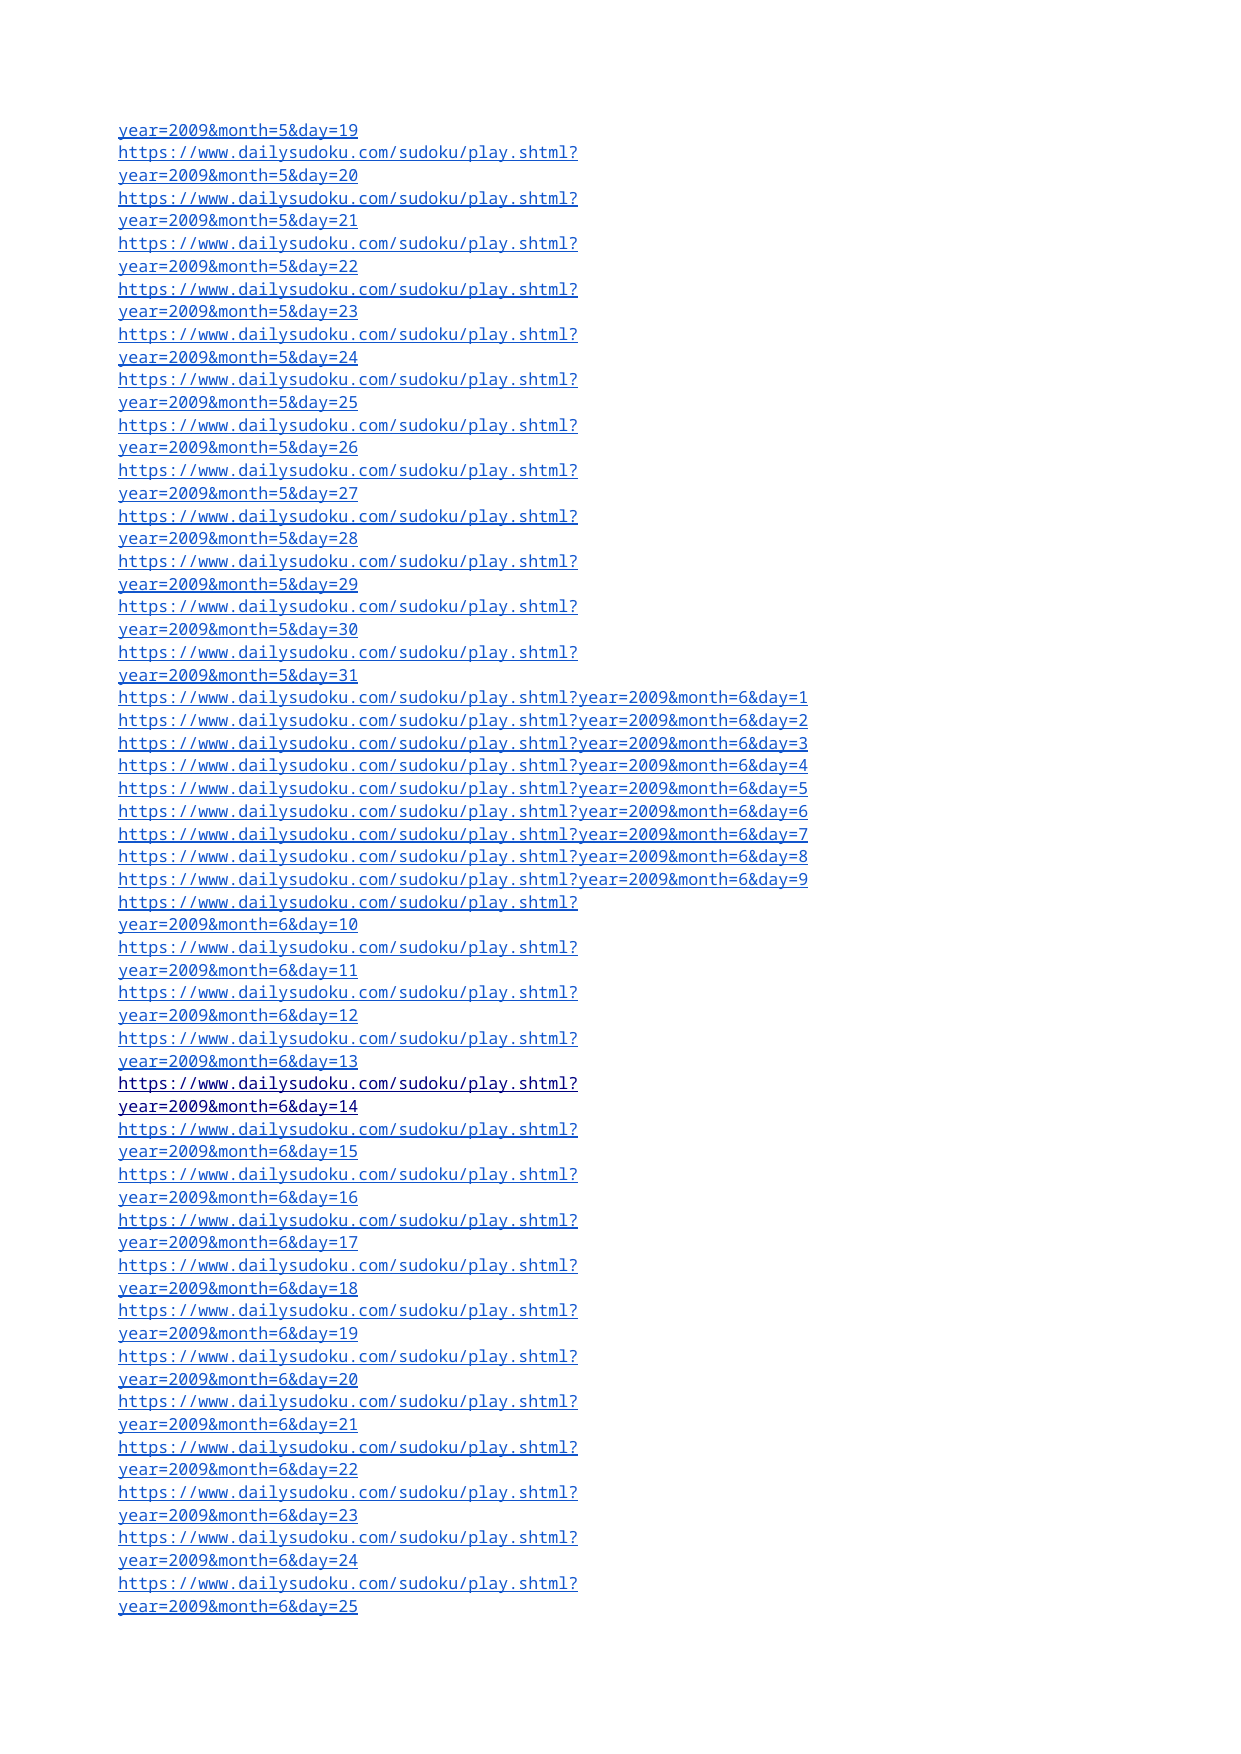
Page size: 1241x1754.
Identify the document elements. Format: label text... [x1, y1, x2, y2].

table_cell https://www.dailysudoku.com/sudoku/play.shtml?year=2009&month=6&day=4 [118, 754, 812, 777]
table_cell https://www.dailysudoku.com/sudoku/play.shtml?year=2009&month=5&day=20 [118, 141, 812, 186]
table_cell https://www.dailysudoku.com/sudoku/play.shtml?year=2009&month=6&day=8 [118, 845, 812, 867]
table_cell https://www.dailysudoku.com/sudoku/play.shtml?year=2009&month=5&day=27 [118, 459, 812, 504]
table_cell https://www.dailysudoku.com/sudoku/play.shtml?year=2009&month=6&day=3 [118, 731, 812, 754]
table_cell https://www.dailysudoku.com/sudoku/play.shtml?year=2009&month=6&day=23 [118, 1481, 812, 1526]
table_cell https://www.dailysudoku.com/sudoku/play.shtml?year=2009&month=6&day=2 [118, 709, 812, 731]
table_cell https://www.dailysudoku.com/sudoku/play.shtml?year=2009&month=6&day=17 [118, 1208, 812, 1253]
table_cell https://www.dailysudoku.com/sudoku/play.shtml?year=2009&month=6&day=13 [118, 1026, 812, 1072]
table_cell https://www.dailysudoku.com/sudoku/play.shtml?year=2009&month=6&day=19 [118, 1299, 812, 1344]
table_cell https://www.dailysudoku.com/sudoku/play.shtml?year=2009&month=5&day=31 [118, 640, 812, 686]
table_cell https://www.dailysudoku.com/sudoku/play.shtml?year=2009&month=5&day=21 [118, 186, 812, 232]
table_cell https://www.dailysudoku.com/sudoku/play.shtml?year=2009&month=6&day=7 [118, 822, 812, 845]
table_cell https://www.dailysudoku.com/sudoku/play.shtml?year=2009&month=6&day=15 [118, 1117, 812, 1163]
table_cell https://www.dailysudoku.com/sudoku/play.shtml?year=2009&month=6&day=5 [118, 777, 812, 799]
table_cell https://www.dailysudoku.com/sudoku/play.shtml?year=2009&month=6&day=14 [118, 1072, 812, 1117]
table_cell https://www.dailysudoku.com/sudoku/play.shtml?year=2009&month=5&day=30 [118, 595, 812, 640]
table_cell https://www.dailysudoku.com/sudoku/play.shtml?year=2009&month=6&day=11 [118, 936, 812, 981]
table_cell https://www.dailysudoku.com/sudoku/play.shtml?year=2009&month=6&day=22 [118, 1435, 812, 1481]
table_cell https://www.dailysudoku.com/sudoku/play.shtml?year=2009&month=6&day=25 [118, 1571, 812, 1617]
table_cell https://www.dailysudoku.com/sudoku/play.shtml?year=2009&month=6&day=24 [118, 1526, 812, 1571]
table_cell year=2009&month=5&day=19 [118, 118, 812, 141]
table_cell https://www.dailysudoku.com/sudoku/play.shtml?year=2009&month=6&day=9 [118, 868, 812, 890]
table_cell https://www.dailysudoku.com/sudoku/play.shtml?year=2009&month=5&day=22 [118, 232, 812, 277]
table_cell https://www.dailysudoku.com/sudoku/play.shtml?year=2009&month=6&day=6 [118, 799, 812, 822]
table_cell https://www.dailysudoku.com/sudoku/play.shtml?year=2009&month=5&day=28 [118, 504, 812, 549]
table_cell https://www.dailysudoku.com/sudoku/play.shtml?year=2009&month=6&day=12 [118, 981, 812, 1026]
table_cell https://www.dailysudoku.com/sudoku/play.shtml?year=2009&month=5&day=24 [118, 323, 812, 368]
table_cell https://www.dailysudoku.com/sudoku/play.shtml?year=2009&month=5&day=26 [118, 413, 812, 459]
table_cell https://www.dailysudoku.com/sudoku/play.shtml?year=2009&month=6&day=16 [118, 1163, 812, 1208]
table_cell https://www.dailysudoku.com/sudoku/play.shtml?year=2009&month=6&day=20 [118, 1344, 812, 1390]
table_cell https://www.dailysudoku.com/sudoku/play.shtml?year=2009&month=5&day=25 [118, 368, 812, 413]
table_cell https://www.dailysudoku.com/sudoku/play.shtml?year=2009&month=6&day=1 [118, 686, 812, 708]
table_cell https://www.dailysudoku.com/sudoku/play.shtml?year=2009&month=6&day=10 [118, 890, 812, 936]
table_cell https://www.dailysudoku.com/sudoku/play.shtml?year=2009&month=5&day=29 [118, 550, 812, 595]
table_cell https://www.dailysudoku.com/sudoku/play.shtml?year=2009&month=6&day=18 [118, 1254, 812, 1299]
table_cell https://www.dailysudoku.com/sudoku/play.shtml?year=2009&month=6&day=21 [118, 1390, 812, 1435]
table_cell https://www.dailysudoku.com/sudoku/play.shtml?year=2009&month=5&day=23 [118, 277, 812, 322]
